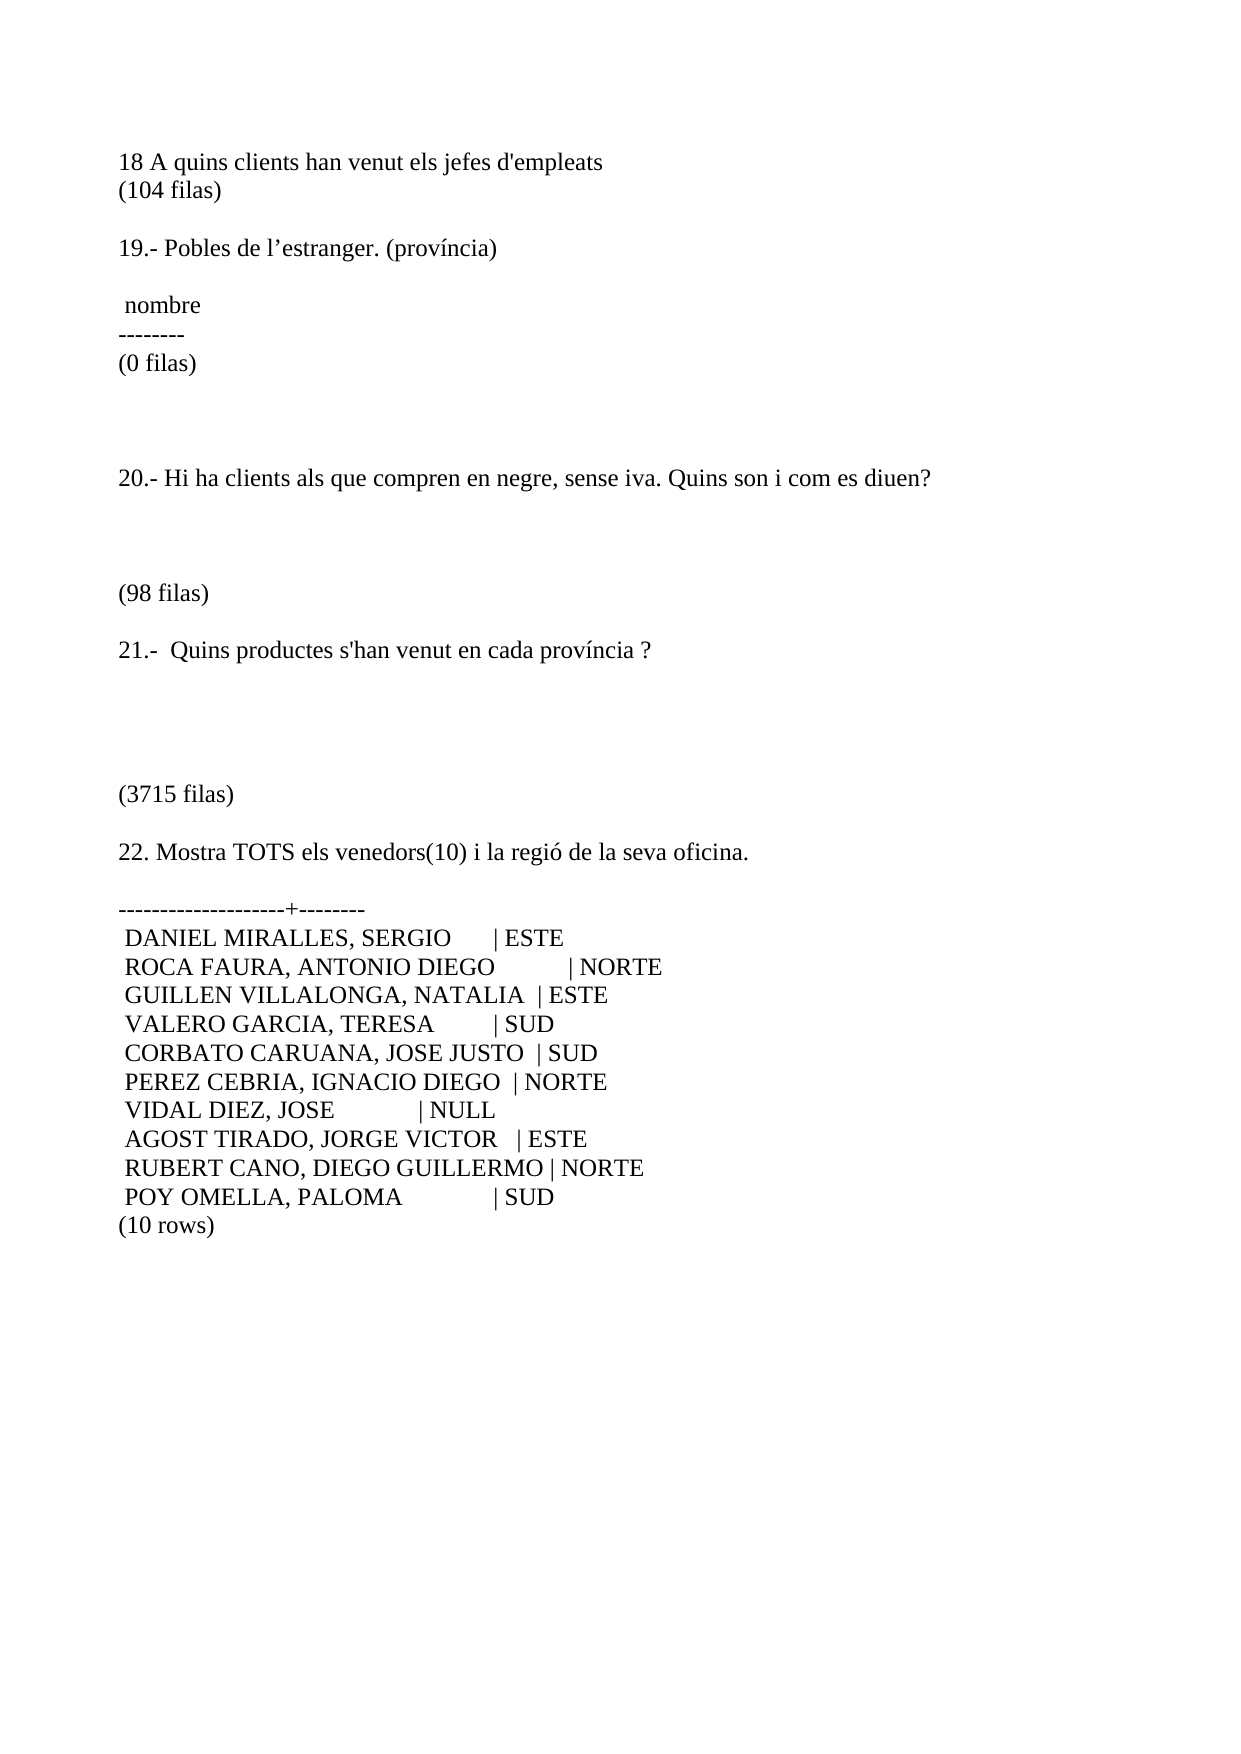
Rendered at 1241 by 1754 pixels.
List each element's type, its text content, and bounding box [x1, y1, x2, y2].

text 18 A quins clients han venut els jefes d'empleats [118, 147, 1122, 176]
text -------- [118, 319, 1122, 348]
text 22. Mostra TOTS els venedors(10) i la regió de la seva oficina. [118, 837, 1122, 866]
text (0 filas) [118, 348, 1122, 377]
text GUILLEN VILLALONGA, NATALIA | ESTE [118, 981, 1122, 1009]
text 19.- Pobles de l’estranger. (província) [118, 233, 1122, 262]
text ROCA FAURA, ANTONIO DIEGO | NORTE [118, 952, 1122, 981]
text (104 filas) [118, 176, 1122, 204]
text VIDAL DIEZ, JOSE | NULL [118, 1096, 1122, 1124]
text PEREZ CEBRIA, IGNACIO DIEGO | NORTE [118, 1067, 1122, 1096]
text 20.- Hi ha clients als que compren en negre, sense iva. Quins son i com es diuen? [118, 463, 1122, 492]
text --------------------+-------- [118, 894, 1122, 923]
text VALERO GARCIA, TERESA | SUD [118, 1009, 1122, 1038]
text (10 rows) [118, 1211, 1122, 1239]
text (98 filas) [118, 578, 1122, 607]
text 21.- Quins productes s'han venut en cada província ? [118, 636, 1122, 664]
text AGOST TIRADO, JORGE VICTOR | ESTE [118, 1124, 1122, 1153]
text DANIEL MIRALLES, SERGIO | ESTE [118, 923, 1122, 952]
text POY OMELLA, PALOMA | SUD [118, 1182, 1122, 1211]
text nombre [118, 291, 1122, 319]
text RUBERT CANO, DIEGO GUILLERMO | NORTE [118, 1153, 1122, 1182]
text CORBATO CARUANA, JOSE JUSTO | SUD [118, 1038, 1122, 1067]
text (3715 filas) [118, 779, 1122, 808]
